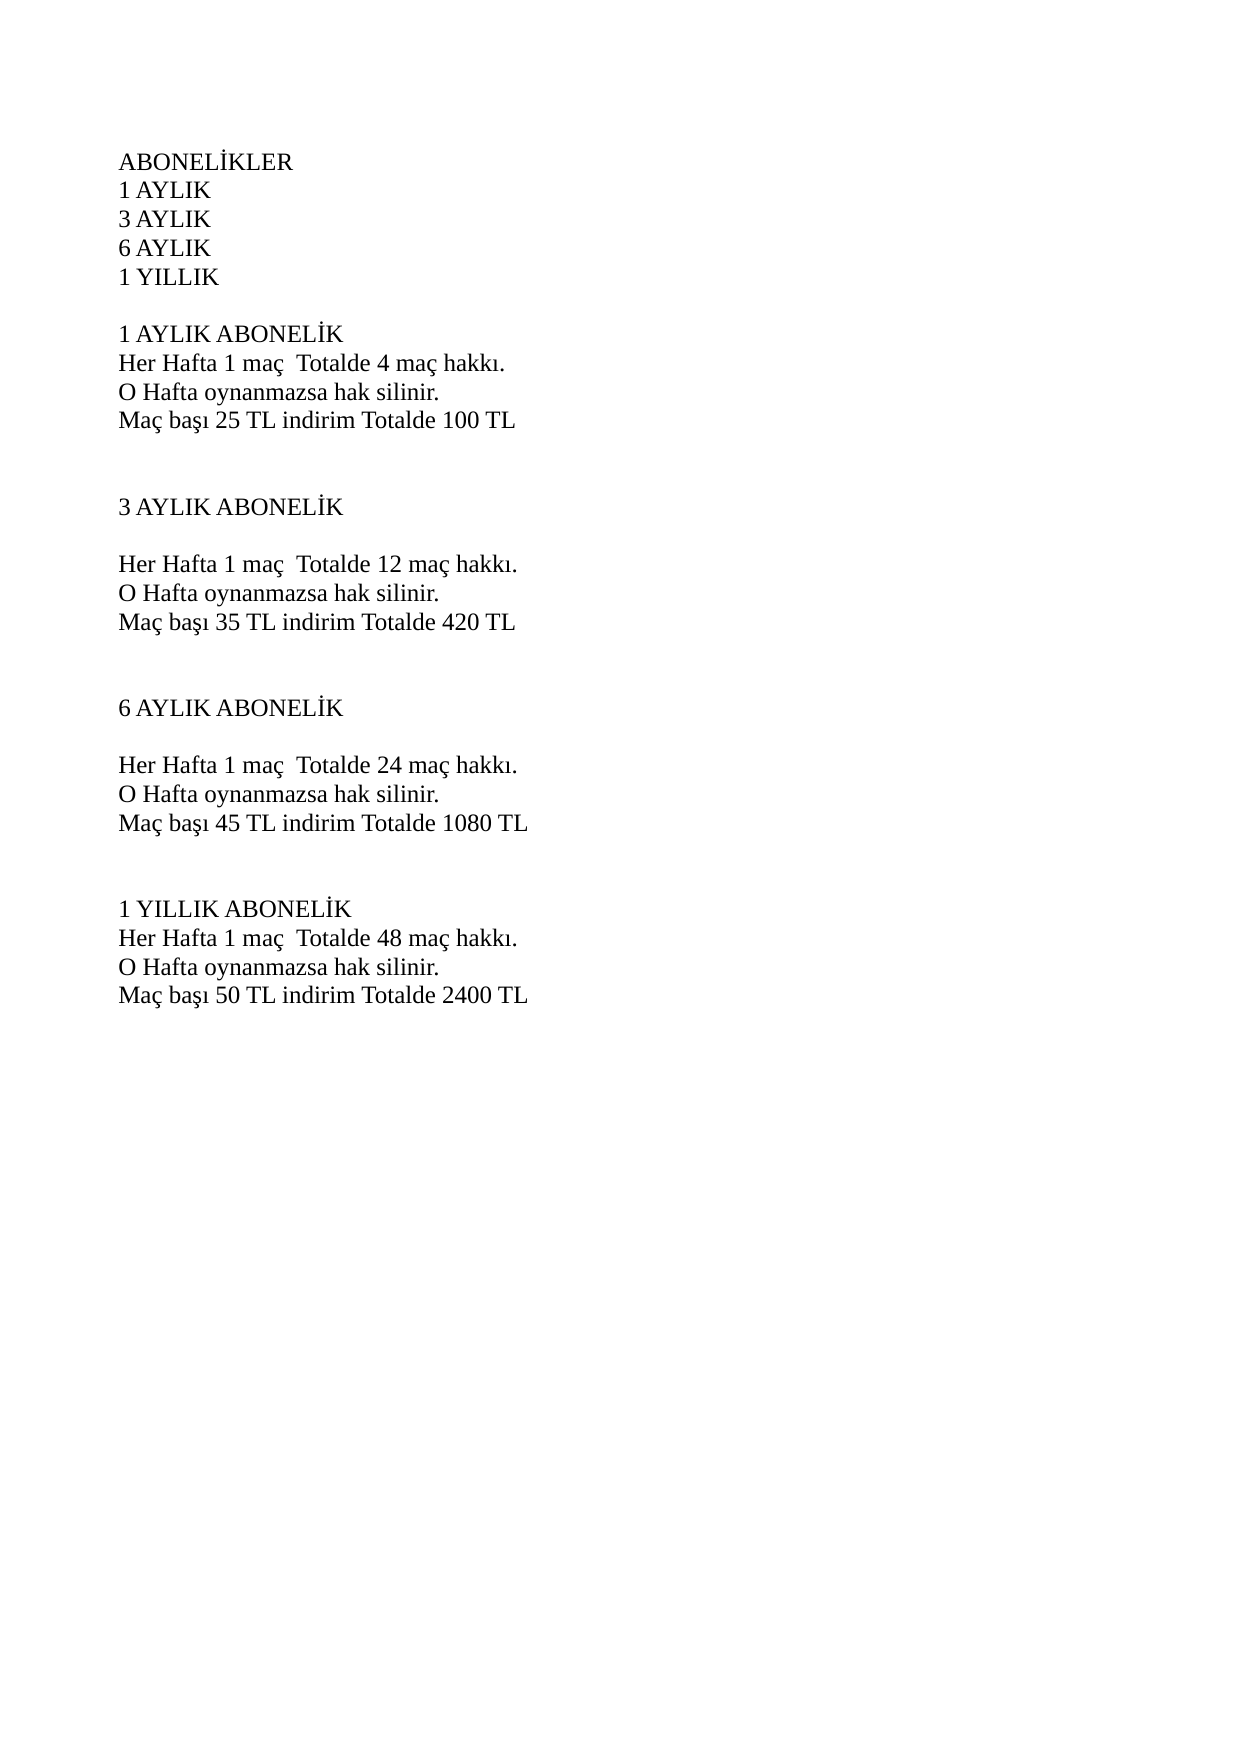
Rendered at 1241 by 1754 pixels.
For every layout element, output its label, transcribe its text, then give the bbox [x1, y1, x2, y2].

text 3 AYLIK ABONELİK [118, 492, 1122, 521]
text 1 YILLIK [118, 262, 1122, 291]
text Her Hafta 1 maç Totalde 12 maç hakkı. [118, 549, 1122, 578]
text 1 AYLIK [118, 176, 1122, 204]
text Her Hafta 1 maç Totalde 4 maç hakkı. [118, 348, 1122, 377]
text Her Hafta 1 maç Totalde 24 maç hakkı. [118, 751, 1122, 779]
text 1 YILLIK ABONELİK [118, 894, 1122, 923]
text 6 AYLIK ABONELİK [118, 693, 1122, 722]
text 1 AYLIK ABONELİK [118, 319, 1122, 348]
text Her Hafta 1 maç Totalde 48 maç hakkı. [118, 923, 1122, 952]
text Maç başı 25 TL indirim Totalde 100 TL [118, 406, 1122, 434]
text Maç başı 35 TL indirim Totalde 420 TL [118, 607, 1122, 636]
text O Hafta oynanmazsa hak silinir. [118, 377, 1122, 406]
text 3 AYLIK [118, 204, 1122, 233]
text ABONELİKLER [118, 147, 1122, 176]
text O Hafta oynanmazsa hak silinir. [118, 578, 1122, 607]
text O Hafta oynanmazsa hak silinir. [118, 779, 1122, 808]
text 6 AYLIK [118, 233, 1122, 262]
text O Hafta oynanmazsa hak silinir. [118, 952, 1122, 981]
text Maç başı 45 TL indirim Totalde 1080 TL [118, 808, 1122, 837]
text Maç başı 50 TL indirim Totalde 2400 TL [118, 981, 1122, 1009]
